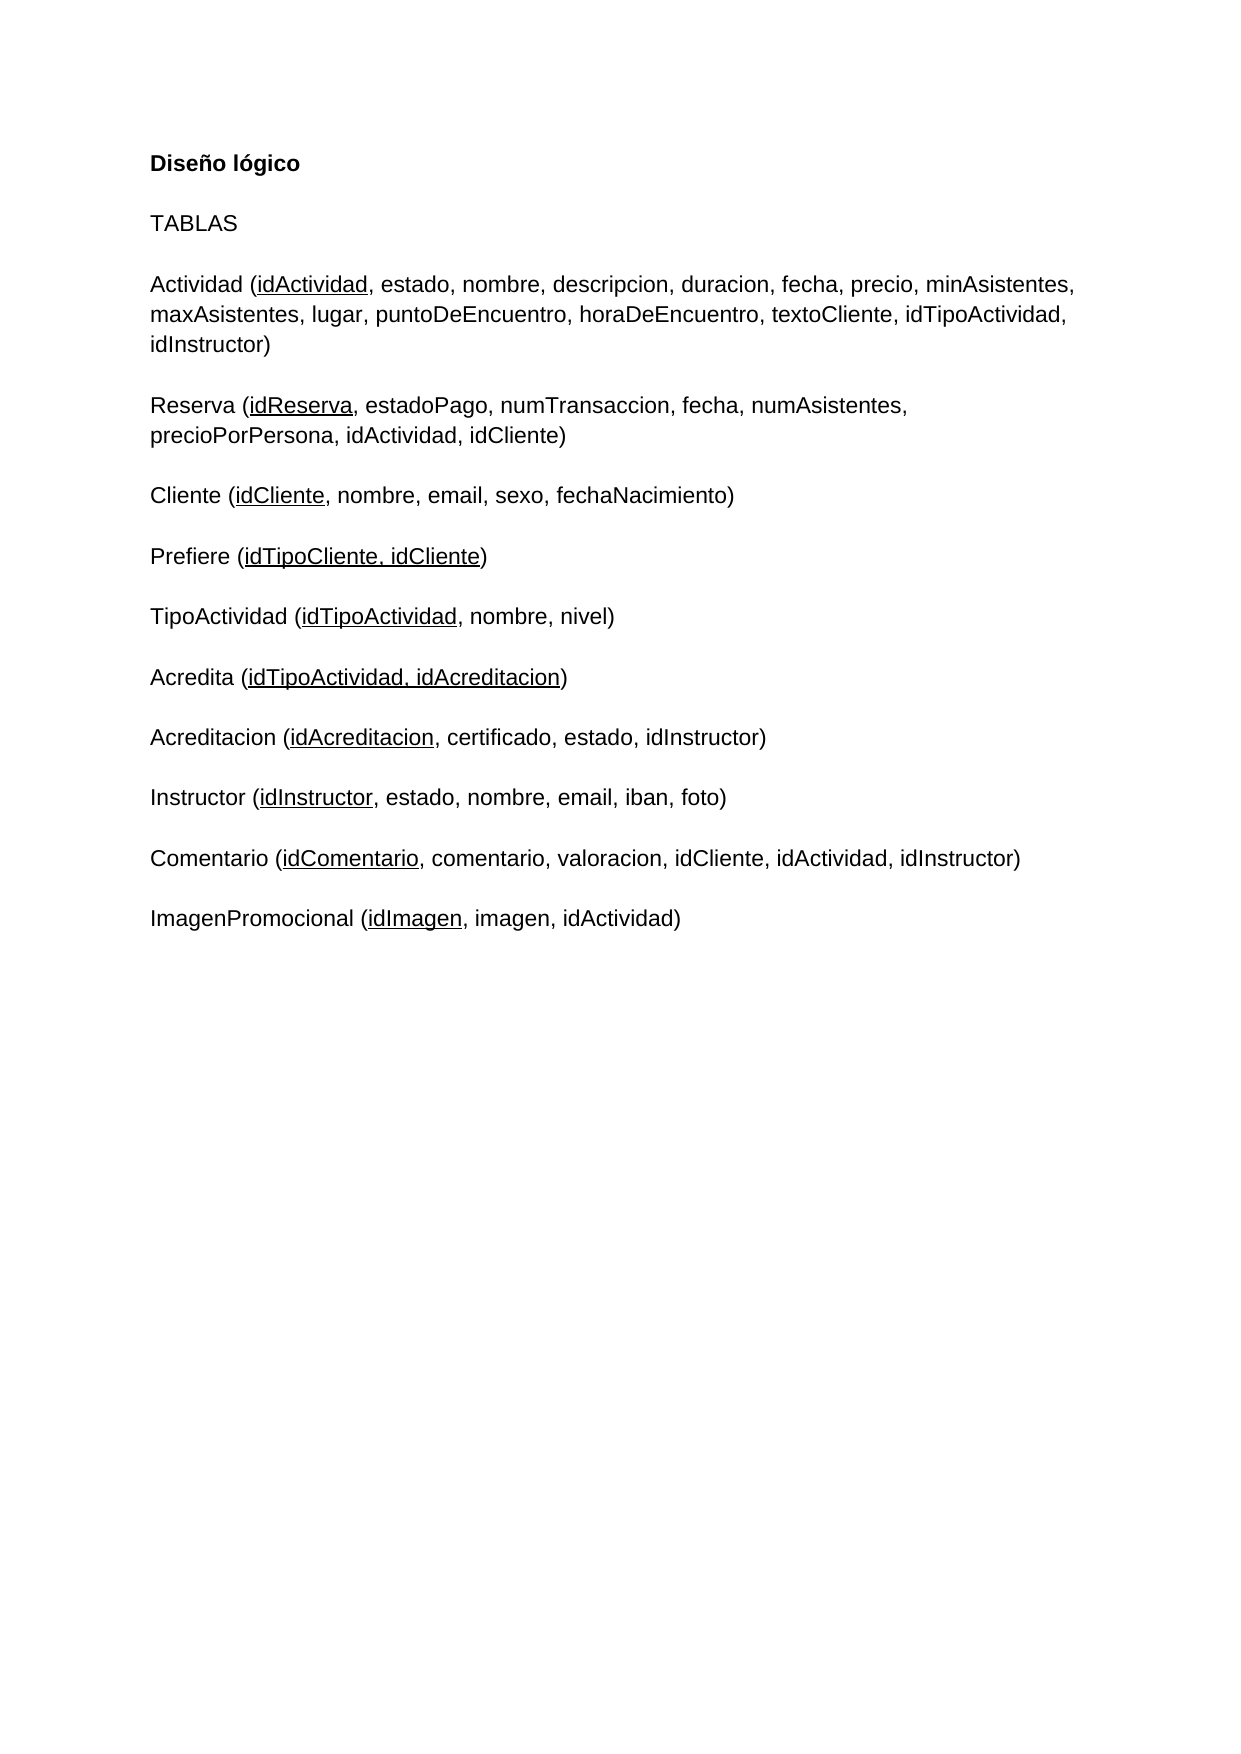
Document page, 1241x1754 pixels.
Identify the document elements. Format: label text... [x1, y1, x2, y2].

text Actividad (idActividad, estado, nombre, descripcion, duracion, fecha, precio, minAsistentes, maxAsistentes, lugar, puntoDeEncuentro, horaDeEncuentro, textoCliente, idTipoActividad, idInstructor) [150, 271, 1090, 358]
text Acredita (idTipoActividad, idAcreditacion) [150, 663, 1090, 690]
text Reserva (idReserva, estadoPago, numTransaccion, fecha, numAsistentes, precioPorPersona, idActividad, idCliente) [150, 392, 1090, 448]
text TipoActividad (idTipoActividad, nombre, nivel) [150, 603, 1090, 629]
text ImagenPromocional (idImagen, imagen, idActividad) [150, 905, 1090, 932]
text Diseño lógico [150, 150, 1090, 176]
text Cliente (idCliente, nombre, email, sexo, fechaNacimiento) [150, 482, 1090, 509]
text Acreditacion (idAcreditacion, certificado, estado, idInstructor) [150, 724, 1090, 750]
text Comentario (idComentario, comentario, valoracion, idCliente, idActividad, idInstructor) [150, 845, 1090, 871]
text Prefiere (idTipoCliente, idCliente) [150, 543, 1090, 569]
text Instructor (idInstructor, estado, nombre, email, iban, foto) [150, 784, 1090, 811]
text TABLAS [150, 210, 1090, 237]
